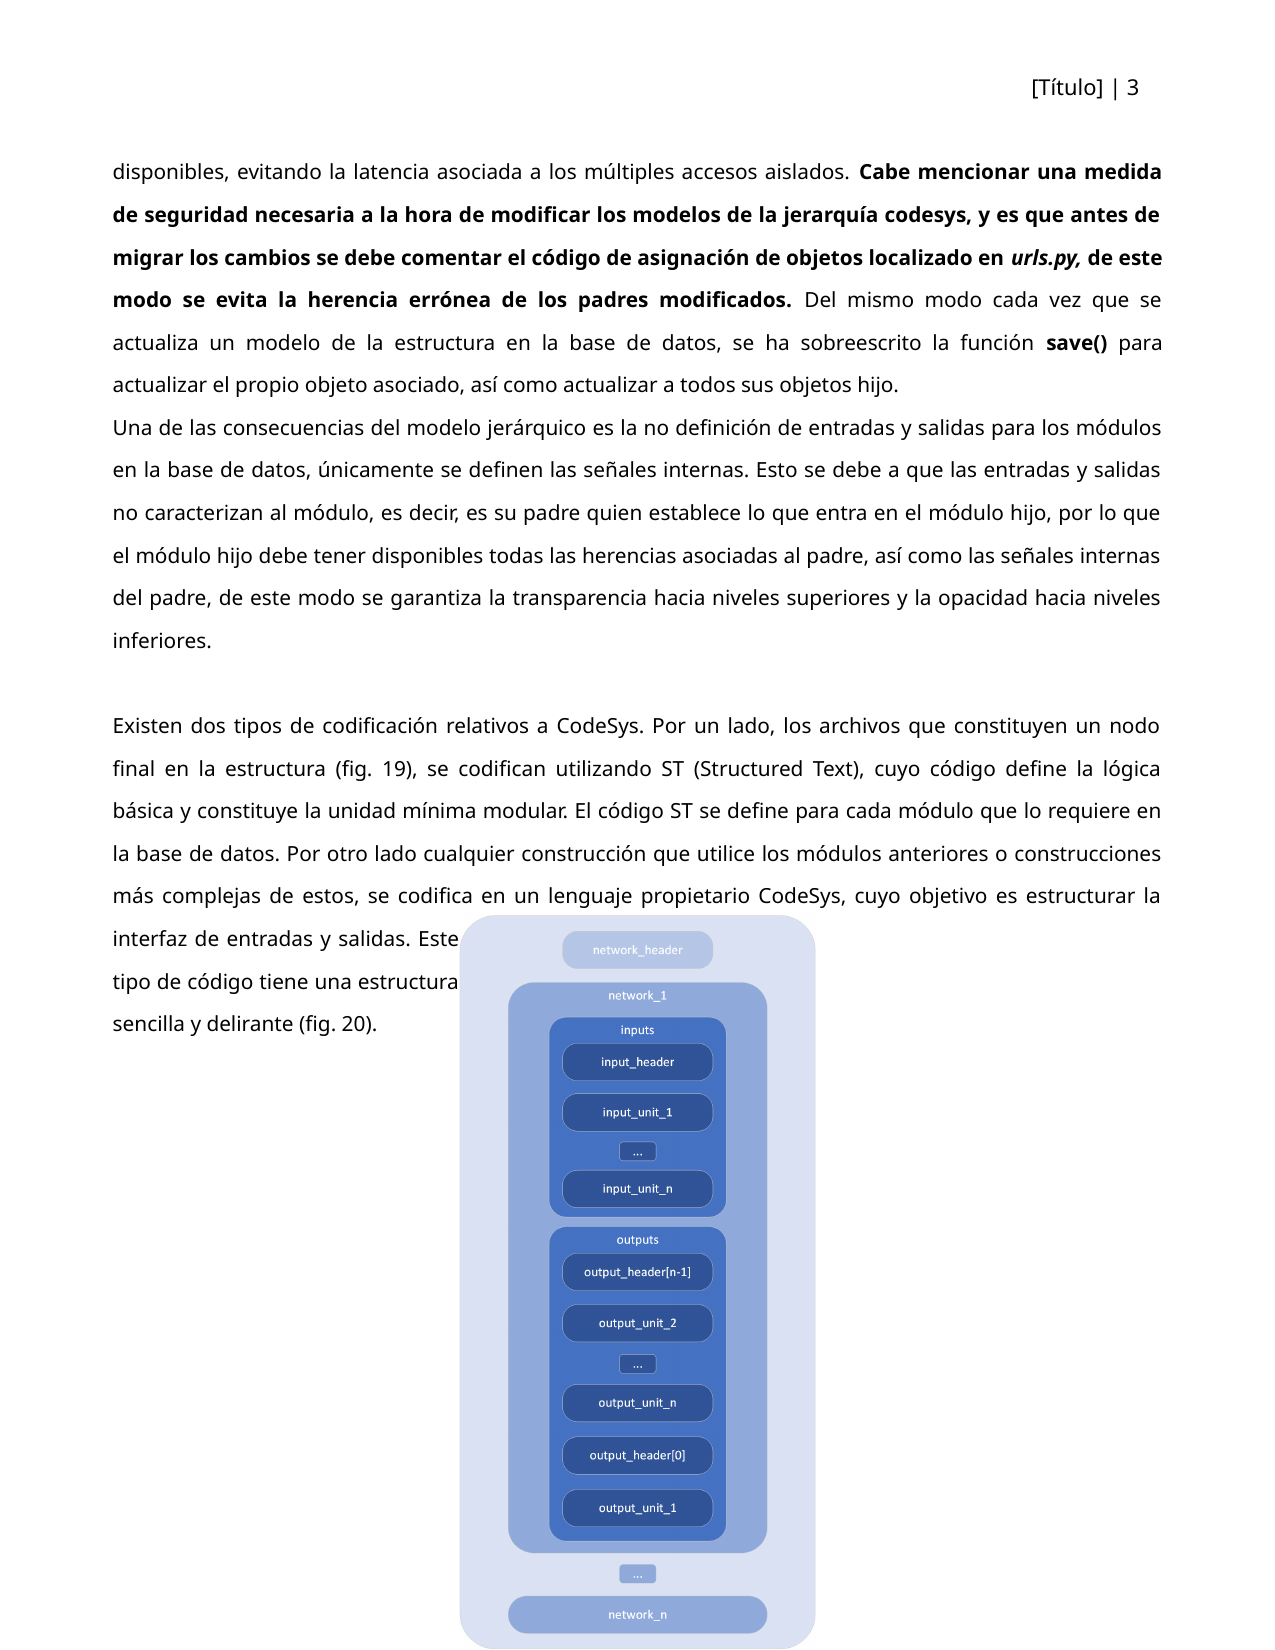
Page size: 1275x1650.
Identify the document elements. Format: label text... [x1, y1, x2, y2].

text Existen dos tipos de codificación relativos a CodeSys. Por un lado, los archivos que constituyen un nodo final en la estructura (fig. 19), se codifican utilizando ST (Structured Text), cuyo código define la lógica básica y constituye la unidad mínima modular. El código ST se define para cada módulo que lo requiere en la base de datos. Por otro lado cualquier construcción que utilice los módulos anteriores o construcciones más complejas de estos, se codifica en un lenguaje propietario CodeSys, cuyo objetivo es estructurar la interfaz de entradas y salidas. Este tipo de código tiene una estructura sencilla y delirante (fig. 20). [112, 711, 1162, 1038]
picture [459, 914, 816, 1650]
text Una de las consecuencias del modelo jerárquico es la no definición de entradas y salidas para los módulos en la base de datos, únicamente se definen las señales internas. Esto se debe a que las entradas y salidas no caracterizan al módulo, es decir, es su padre quien establece lo que entra en el módulo hijo, por lo que el módulo hijo debe tener disponibles todas las herencias asociadas al padre, así como las señales internas del padre, de este modo se garantiza la transparencia hacia niveles superiores y la opacidad hacia niveles inferiores. [112, 413, 1162, 654]
text disponibles, evitando la latencia asociada a los múltiples accesos aislados. Cabe mencionar una medida de seguridad necesaria a la hora de modificar los modelos de la jerarquía codesys, y es que antes de migrar los cambios se debe comentar el código de asignación de objetos localizado en urls.py, de este modo se evita la herencia errónea de los padres modificados. Del mismo modo cada vez que se actualiza un modelo de la estructura en la base de datos, se ha sobreescrito la función save() para actualizar el propio objeto asociado, así como actualizar a todos sus objetos hijo. [112, 157, 1162, 399]
